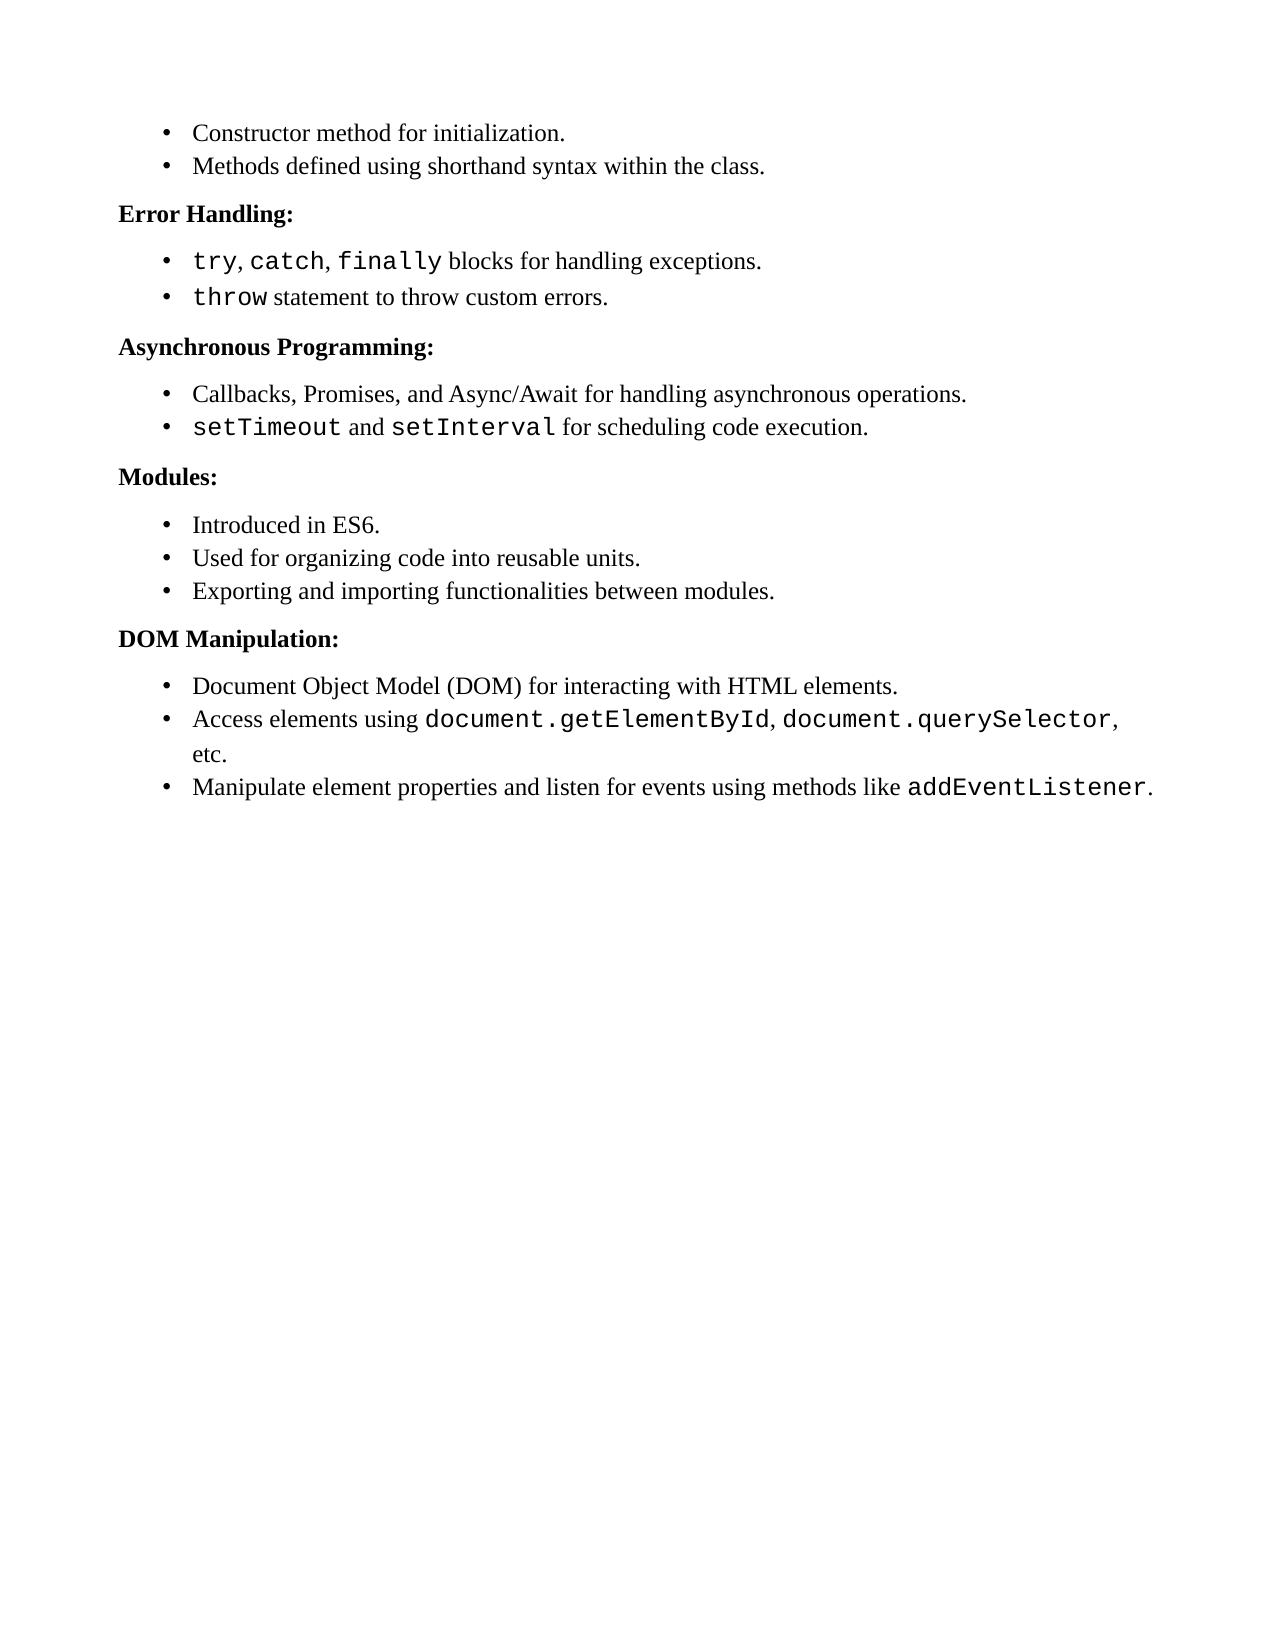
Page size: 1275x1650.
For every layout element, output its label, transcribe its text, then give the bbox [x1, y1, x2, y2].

list Document Object Model (DOM) for interacting with HTML elements. [162, 671, 1157, 700]
text Modules: [118, 462, 1157, 491]
list try, catch, finally blocks for handling exceptions. [162, 246, 1157, 277]
list Constructor method for initialization. [162, 118, 1157, 147]
list Exporting and importing functionalities between modules. [162, 576, 1157, 605]
list Introduced in ES6. [162, 510, 1157, 539]
text DOM Manipulation: [118, 624, 1157, 652]
list Methods defined using shorthand syntax within the class. [162, 151, 1157, 180]
list Manipulate element properties and listen for events using methods like addEventListener. [162, 772, 1157, 803]
list Access elements using document.getElementById, document.querySelector, etc. [162, 704, 1157, 768]
list setTimeout and setInterval for scheduling code execution. [162, 412, 1157, 443]
list Callbacks, Promises, and Async/Await for handling asynchronous operations. [162, 379, 1157, 408]
text Asynchronous Programming: [118, 332, 1157, 361]
list Used for organizing code into reusable units. [162, 543, 1157, 572]
text Error Handling: [118, 199, 1157, 227]
list throw statement to throw custom errors. [162, 282, 1157, 313]
